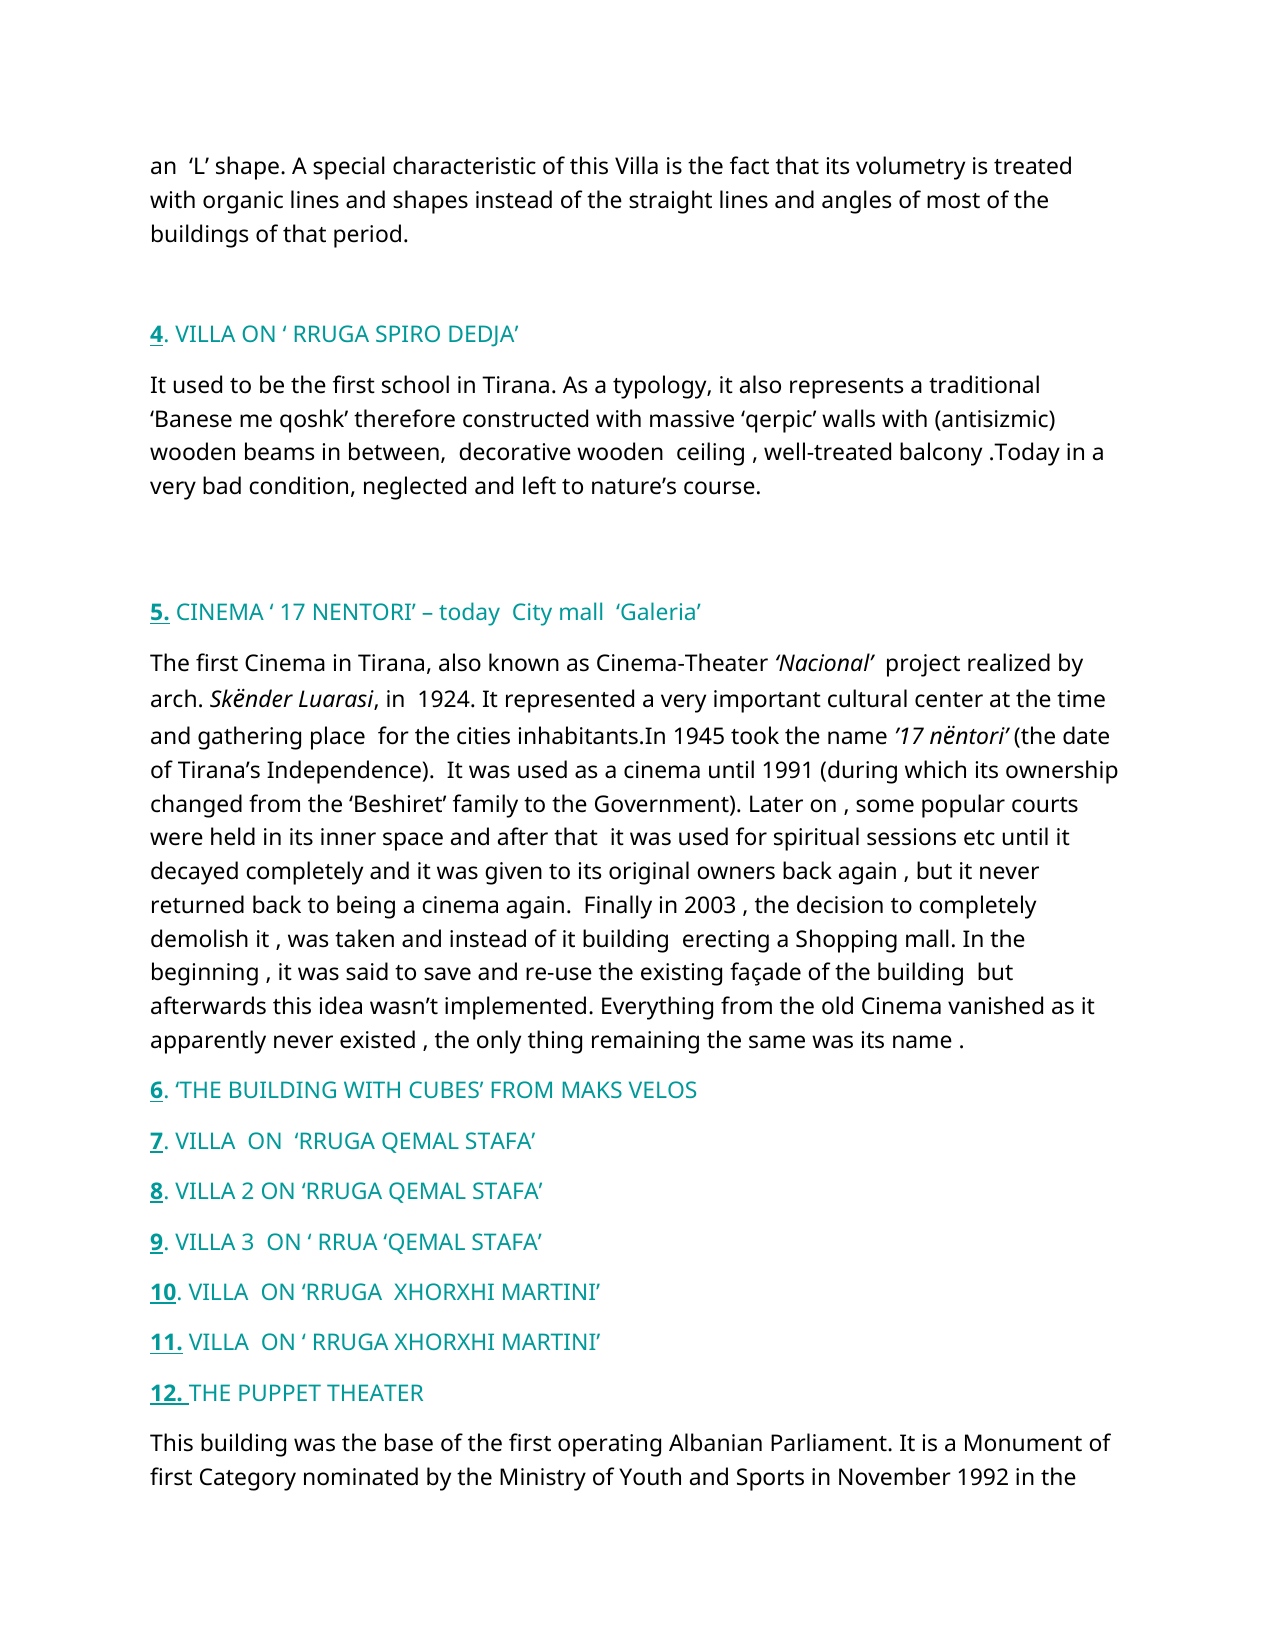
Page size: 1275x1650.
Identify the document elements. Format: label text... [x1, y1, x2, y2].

text 12. THE PUPPET THEATER [150, 1377, 1125, 1408]
text This building was the base of the first operating Albanian Parliament. It is a Monument of first Category nominated by the Ministry of Youth and Sports in November 1992 in the [150, 1427, 1125, 1492]
text an ‘L’ shape. A special characteristic of this Villa is the fact that its volumetry is treated with organic lines and shapes instead of the straight lines and angles of most of the buildings of that period. [150, 150, 1125, 249]
text 9. VILLA 3 ON ‘ RRUA ‘QEMAL STAFA’ [150, 1226, 1125, 1257]
text 11. VILLA ON ‘ RRUGA XHORXHI MARTINI’ [150, 1326, 1125, 1358]
text It used to be the first school in Tirana. As a typology, it also represents a traditional ‘Banese me qoshk’ therefore constructed with massive ‘qerpic’ walls with (antisizmic) wooden beams in between, decorative wooden ceiling , well-treated balcony .Today in a very bad condition, neglected and left to nature’s course. [150, 369, 1125, 501]
text 7. VILLA ON ‘RRUGA QEMAL STAFA’ [150, 1125, 1125, 1156]
text 8. VILLA 2 ON ‘RRUGA QEMAL STAFA’ [150, 1175, 1125, 1206]
text 5. CINEMA ‘ 17 NENTORI’ – today City mall ‘Galeria’ [150, 596, 1125, 627]
text 10. VILLA ON ‘RRUGA XHORXHI MARTINI’ [150, 1276, 1125, 1307]
text 6. ‘THE BUILDING WITH CUBES’ FROM MAKS VELOS [150, 1074, 1125, 1106]
text 4. VILLA ON ‘ RRUGA SPIRO DEDJA’ [150, 318, 1125, 349]
text The first Cinema in Tirana, also known as Cinema-Theater ‘Nacional’ project realized by arch. Skënder Luarasi, in 1924. It represented a very important cultural center at the time and gathering place for the cities inhabitants.In 1945 took the name ’17 nëntori’ (the date of Tirana’s Independence). It was used as a cinema until 1991 (during which its ownership changed from the ‘Beshiret’ family to the Government). Later on , some popular courts were held in its inner space and after that it was used for spiritual sessions etc until it decayed completely and it was given to its original owners back again , but it never returned back to being a cinema again. Finally in 2003 , the decision to completely demolish it , was taken and instead of it building erecting a Shopping mall. In the beginning , it was said to save and re-use the existing façade of the building but afterwards this idea wasn’t implemented. Everything from the old Cinema vanished as it apparently never existed , the only thing remaining the same was its name . [150, 647, 1125, 1055]
